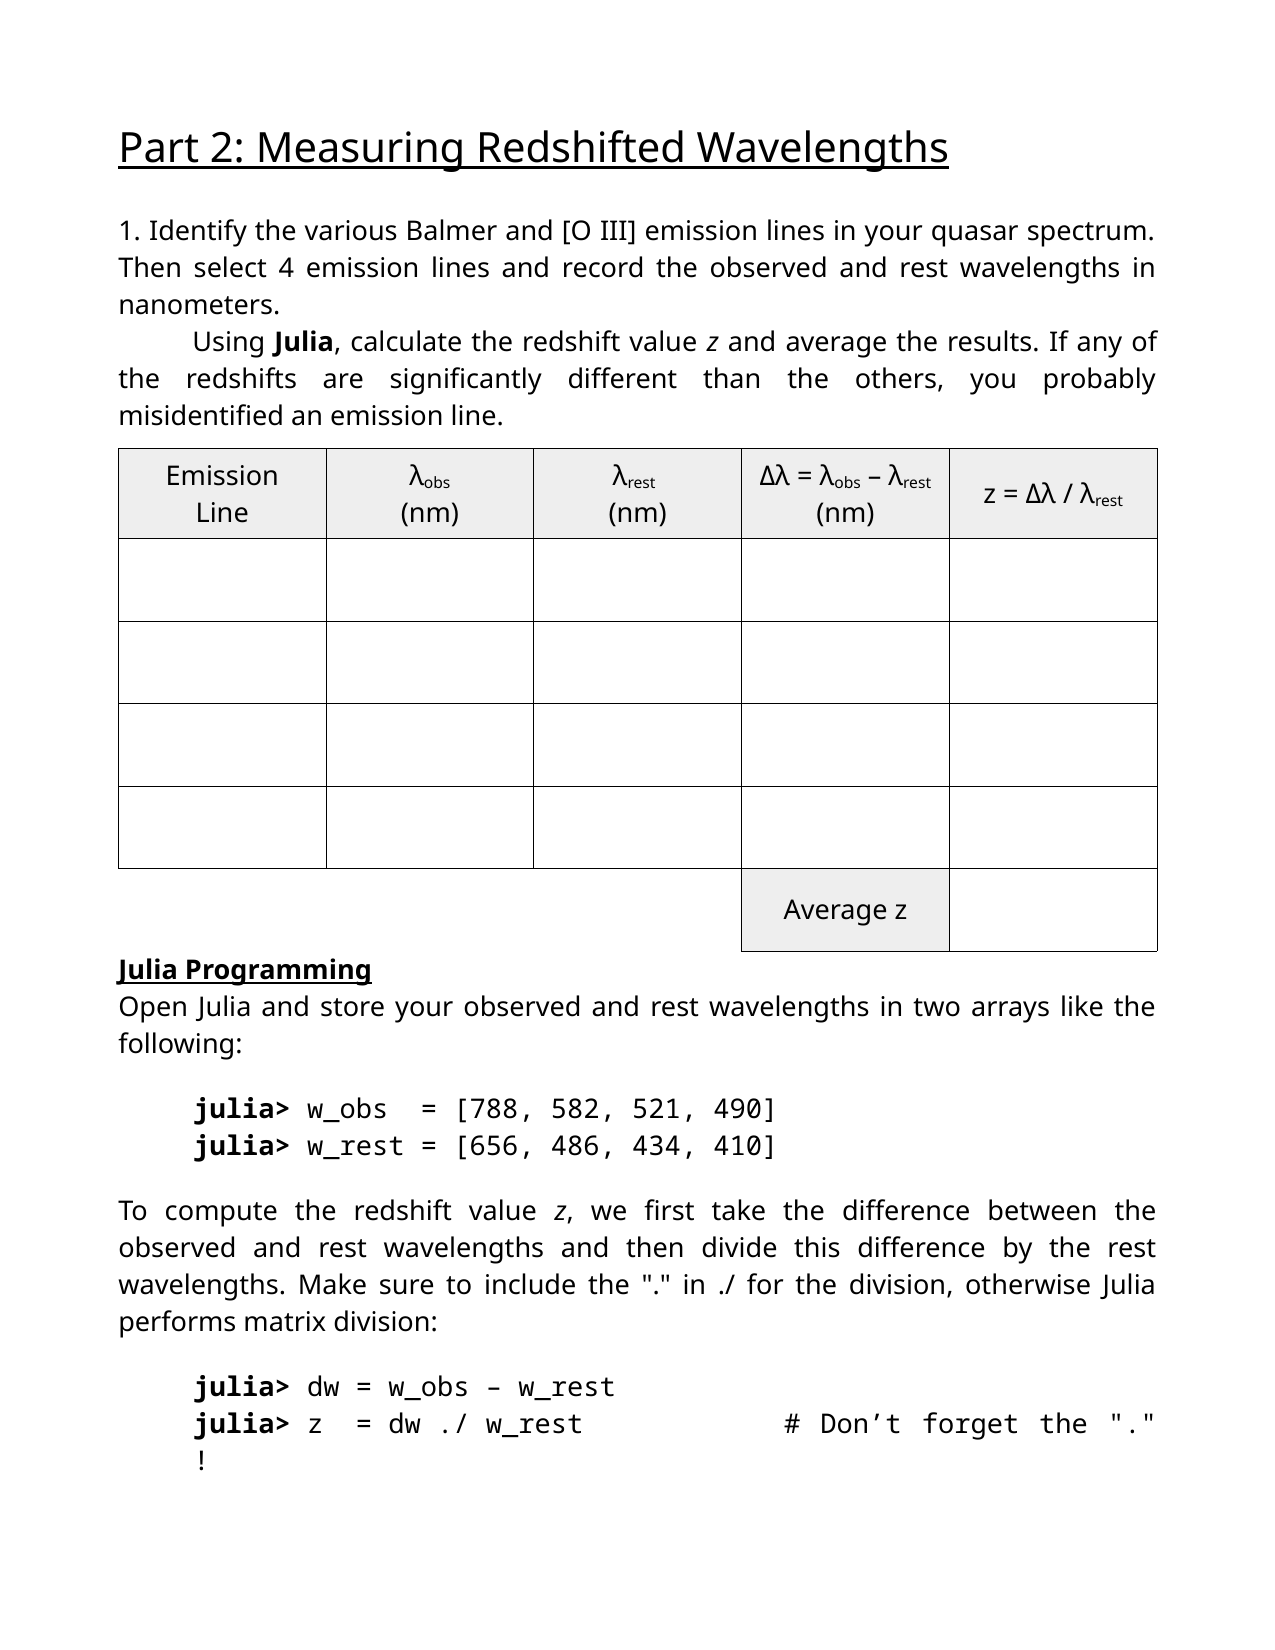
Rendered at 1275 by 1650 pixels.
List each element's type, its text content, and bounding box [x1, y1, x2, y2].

table_cell [950, 869, 1157, 951]
table_cell [742, 787, 949, 868]
table_cell [950, 787, 1157, 868]
text To compute the redshift value z, we first take the difference between the observed and rest wavelengths and then divide this difference by the rest wavelengths. Make sure to include the "." in ./ for the division, otherwise Julia performs matrix division: [118, 1192, 1157, 1339]
text julia> w_obs = [788, 582, 521, 490] [193, 1090, 1157, 1127]
text julia> w_rest = [656, 486, 434, 410] [193, 1127, 1157, 1163]
text Part 2: Measuring Redshifted Wavelengths [118, 118, 1157, 175]
table_cell [950, 622, 1157, 703]
table_cell [950, 704, 1157, 786]
table_cell [534, 704, 741, 786]
text Julia Programming [118, 951, 1157, 987]
table_cell [742, 622, 949, 703]
table_cell [327, 704, 533, 786]
table_cell [742, 704, 949, 786]
table_cell [534, 622, 741, 703]
text julia> dw = w_obs – w_rest [193, 1368, 1157, 1405]
table_cell [119, 539, 326, 621]
table_cell [534, 539, 741, 621]
table_cell [119, 704, 326, 786]
table_header z = Δλ / λrest [950, 449, 1157, 538]
table_header λrest (nm) [534, 449, 741, 538]
table_cell [742, 539, 949, 621]
text Using Julia, calculate the redshift value z and average the results. If any of the redshifts are significantly different than the others, you probably misidentified an emission line. [118, 322, 1157, 433]
table_cell [534, 787, 741, 868]
text 1. Identify the various Balmer and [O III] emission lines in your quasar spectrum. Then select 4 emission lines and record the observed and rest wavelengths in nanometers. [118, 212, 1157, 322]
table_header Δλ = λobs – λrest (nm) [742, 449, 949, 538]
table_cell [327, 622, 533, 703]
table_cell [327, 787, 533, 868]
table_cell [326, 869, 533, 951]
table_cell [534, 869, 741, 951]
table_cell [119, 622, 326, 703]
table_cell [119, 787, 326, 868]
text julia> z = dw ./ w_rest # Don’t forget the "." ! [193, 1405, 1157, 1478]
table_cell [327, 539, 533, 621]
table_cell [950, 539, 1157, 621]
table_cell Average z [742, 869, 949, 951]
text Open Julia and store your observed and rest wavelengths in two arrays like the following: [118, 987, 1157, 1061]
table_cell [118, 869, 326, 951]
table_header Emission Line [119, 449, 326, 538]
table_header λobs (nm) [327, 449, 533, 538]
